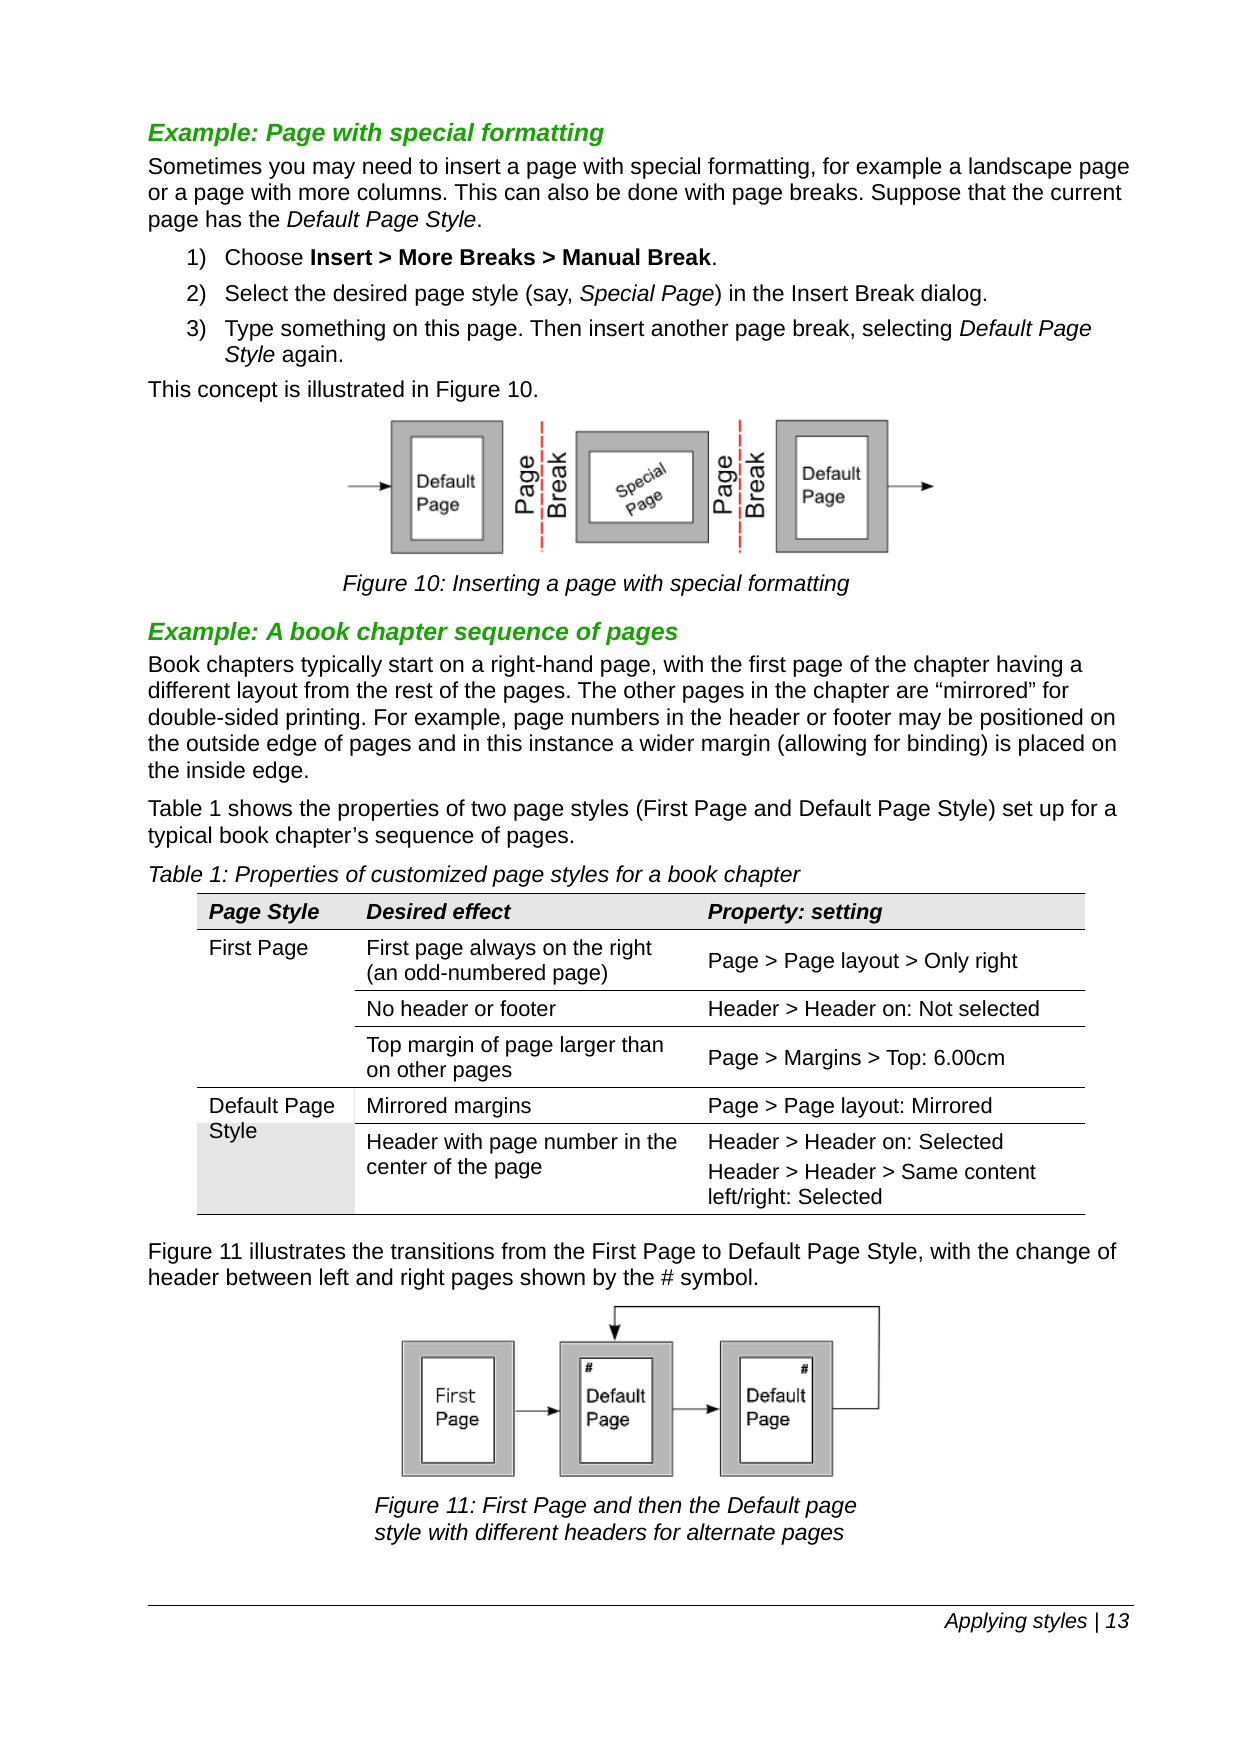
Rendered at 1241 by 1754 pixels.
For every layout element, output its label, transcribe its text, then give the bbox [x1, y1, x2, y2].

table_cell Page > Page layout: Mirrored [696, 1088, 1085, 1123]
table_cell No header or footer [355, 991, 696, 1026]
text Table 1: Properties of customized page styles for a book chapter [148, 861, 1134, 887]
table_cell Default Page Style [197, 1088, 354, 1123]
table_cell First page always on the right (an odd-numbered page) [355, 930, 696, 990]
table_cell Top margin of page larger than on other pages [355, 1027, 696, 1087]
table_cell Header > Header on: Selected Header > Header > Same content left/right: Selected [696, 1124, 1085, 1214]
table_cell Mirrored margins [355, 1088, 696, 1123]
list Choose Insert > More Breaks > Manual Break. [207, 244, 1134, 271]
picture [345, 415, 937, 558]
table_header Desired effect [355, 894, 696, 929]
table_cell Page > Page layout > Only right [696, 930, 1085, 990]
table_cell Page > Margins > Top: 6.00cm [696, 1027, 1085, 1087]
picture [399, 1303, 883, 1481]
table_header Property: setting [696, 894, 1085, 929]
list Select the desired page style (say, Special Page) in the Insert Break dialog. [207, 279, 1134, 306]
text Figure 11: First Page and then the Default page style with different headers for alternate pages [374, 1492, 907, 1545]
subtitle Example: Page with special formatting [148, 118, 1134, 147]
table_cell Header > Header on: Not selected [696, 991, 1085, 1026]
text Book chapters typically start on a right-hand page, with the first page of the chapter having a different layout from the rest of the pages. The other pages in the chapter are “mirrored” for double-sided printing. For example, page numbers in the header or footer may be positioned on the outside edge of pages and in this instance a wider margin (allowing for binding) is placed on the inside edge. [148, 651, 1134, 783]
table_header Page Style [197, 894, 354, 929]
text Figure 11 illustrates the transitions from the First Page to Default Page Style, with the change of header between left and right pages shown by the # symbol. [148, 1238, 1134, 1291]
table_cell Header with page number in the center of the page [355, 1124, 696, 1214]
text This concept is illustrated in Figure 10. [148, 376, 1134, 403]
text Figure 10: Inserting a page with special formatting [342, 569, 939, 596]
text Table 1 shows the properties of two page styles (First Page and Default Page Style) set up for a typical book chapter’s sequence of pages. [148, 795, 1134, 848]
list Type something on this page. Then insert another page break, selecting Default Page Style again. [207, 315, 1134, 367]
table_cell First Page [197, 930, 354, 990]
subtitle Example: A book chapter sequence of pages [148, 616, 1134, 645]
list Sometimes you may need to insert a page with special formatting, for example a landscape page or a page with more columns. This can also be done with page breaks. Suppose that the current page has the Default Page Style. [148, 153, 1134, 232]
